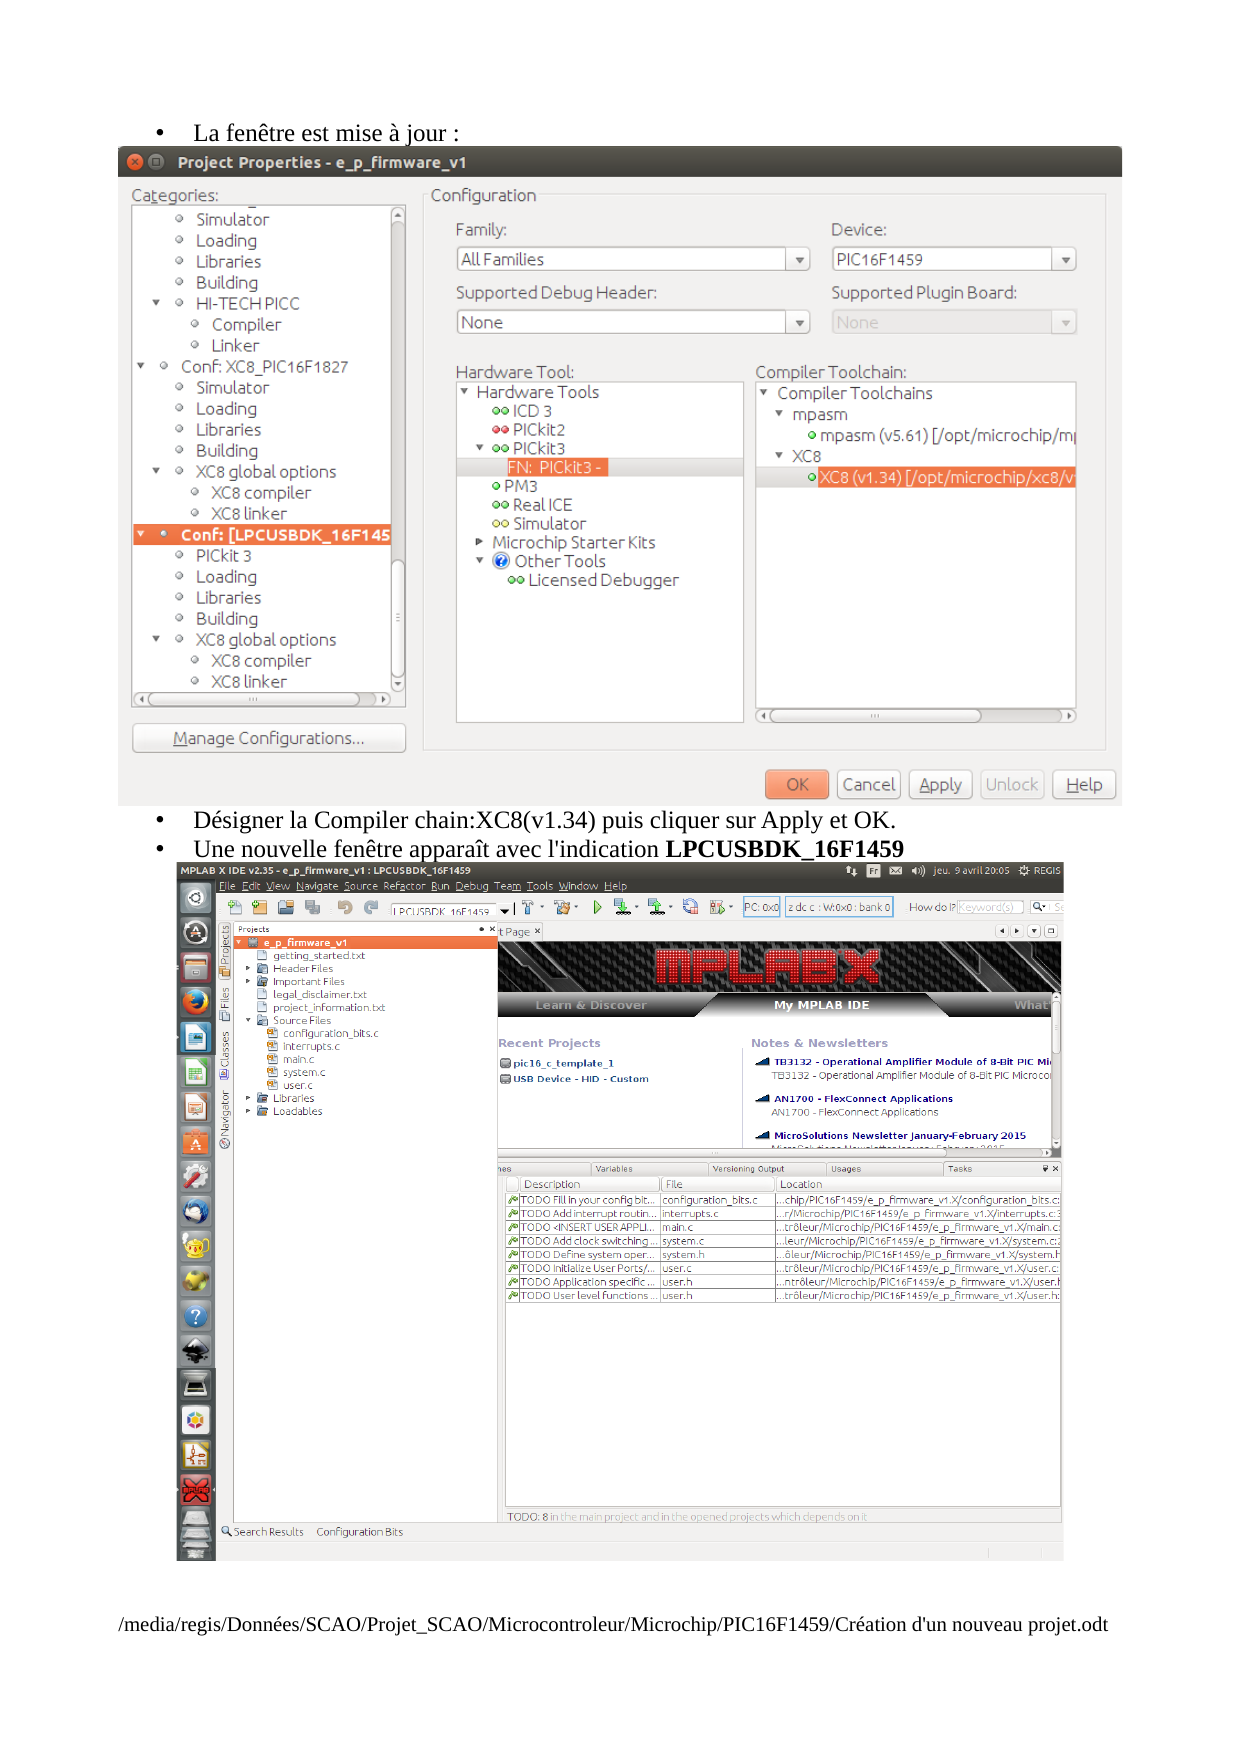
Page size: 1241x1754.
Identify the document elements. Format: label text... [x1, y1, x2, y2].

list Désigner la Compiler chain:XC8(v1.34) puis cliquer sur Apply et OK. [156, 806, 1122, 834]
list La fenêtre est mise à jour : [156, 118, 1122, 146]
picture [118, 146, 1123, 806]
picture [176, 862, 1064, 1561]
list Une nouvelle fenêtre apparaît avec l'indication LPCUSBDK_16F1459 [156, 834, 1122, 863]
